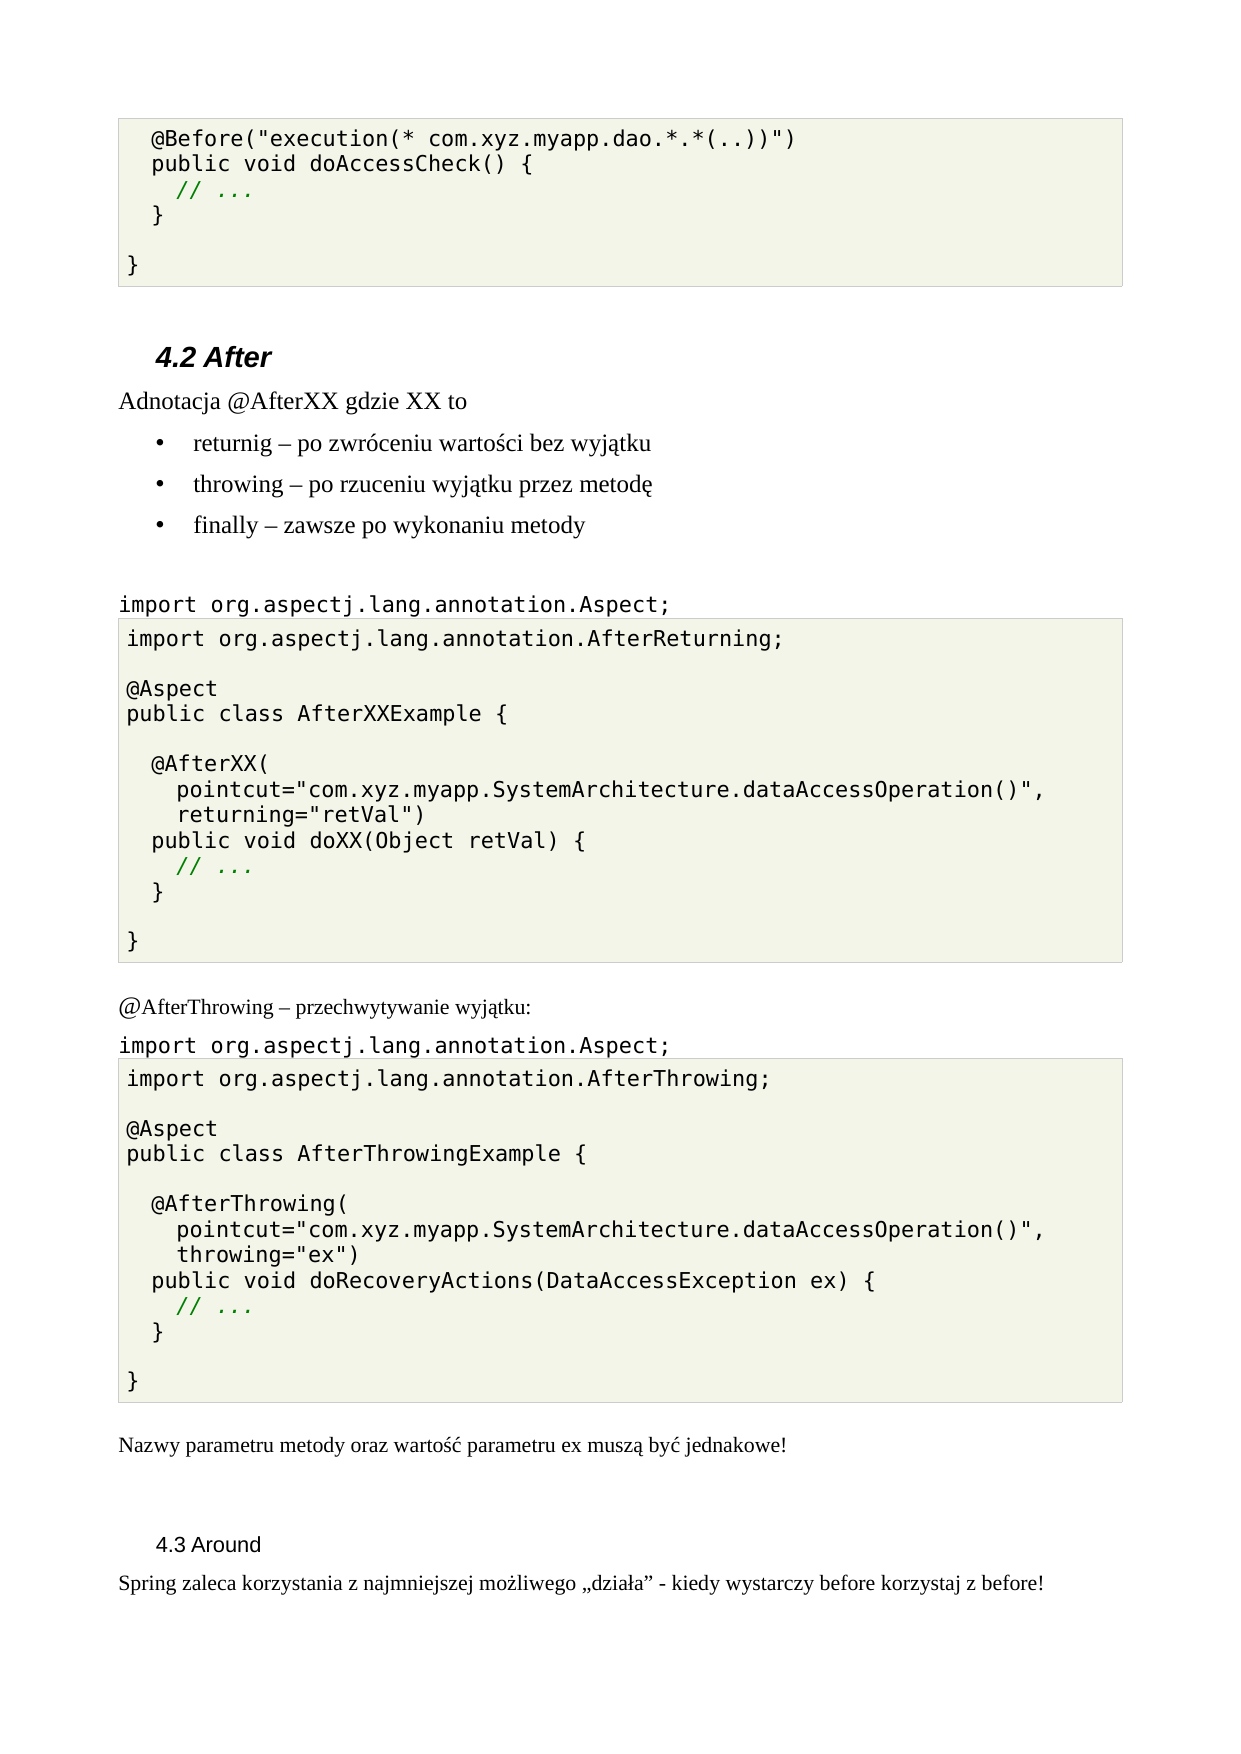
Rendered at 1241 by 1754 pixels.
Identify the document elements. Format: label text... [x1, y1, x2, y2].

text returning="retVal") [119, 794, 1122, 820]
text throwing="ex") [119, 1234, 1122, 1260]
text } [119, 195, 1122, 220]
text import org.aspectj.lang.annotation.AfterThrowing; [119, 1059, 1122, 1084]
text } [119, 1361, 1122, 1402]
list finally – zawsze po wykonaniu metody [156, 510, 1122, 539]
text @AfterThrowing – przechwytywanie wyjątku: [118, 991, 1122, 1020]
text } [119, 871, 1122, 896]
subtitle 4.3 Around [156, 1532, 1122, 1557]
text import org.aspectj.lang.annotation.Aspect; [118, 1033, 1122, 1058]
subtitle 4.2 After [156, 340, 1122, 374]
text pointcut="com.xyz.myapp.SystemArchitecture.dataAccessOperation()", [119, 769, 1122, 794]
text @Before("execution(* com.xyz.myapp.dao.*.*(..))") [119, 119, 1122, 144]
text public void doRecoveryActions(DataAccessException ex) { [119, 1260, 1122, 1285]
text } [119, 921, 1122, 962]
text import org.aspectj.lang.annotation.AfterReturning; [119, 619, 1122, 644]
text public void doXX(Object retVal) { [119, 820, 1122, 845]
text @AfterXX( [119, 743, 1122, 769]
text } [119, 1311, 1122, 1336]
list throwing – po rzuceniu wyjątku przez metodę [156, 469, 1122, 498]
text @Aspect [119, 1108, 1122, 1133]
text Adnotacja @AfterXX gdzie XX to [118, 386, 1122, 415]
text @Aspect [119, 668, 1122, 693]
list returnig – po zwróceniu wartości bez wyjątku [156, 428, 1122, 456]
text public class AfterXXExample { [119, 693, 1122, 719]
text } [119, 244, 1122, 286]
text import org.aspectj.lang.annotation.Aspect; [118, 593, 1122, 618]
text // ... [119, 1285, 1122, 1311]
text pointcut="com.xyz.myapp.SystemArchitecture.dataAccessOperation()", [119, 1209, 1122, 1234]
text // ... [119, 845, 1122, 871]
text Nazwy parametru metody oraz wartość parametru ex muszą być jednakowe! [118, 1432, 1122, 1457]
text // ... [119, 169, 1122, 195]
text public void doAccessCheck() { [119, 144, 1122, 169]
text Spring zaleca korzystania z najmniejszej możliwego „działa” - kiedy wystarczy before korzystaj z before! [118, 1570, 1122, 1595]
text @AfterThrowing( [119, 1183, 1122, 1209]
text public class AfterThrowingExample { [119, 1133, 1122, 1159]
